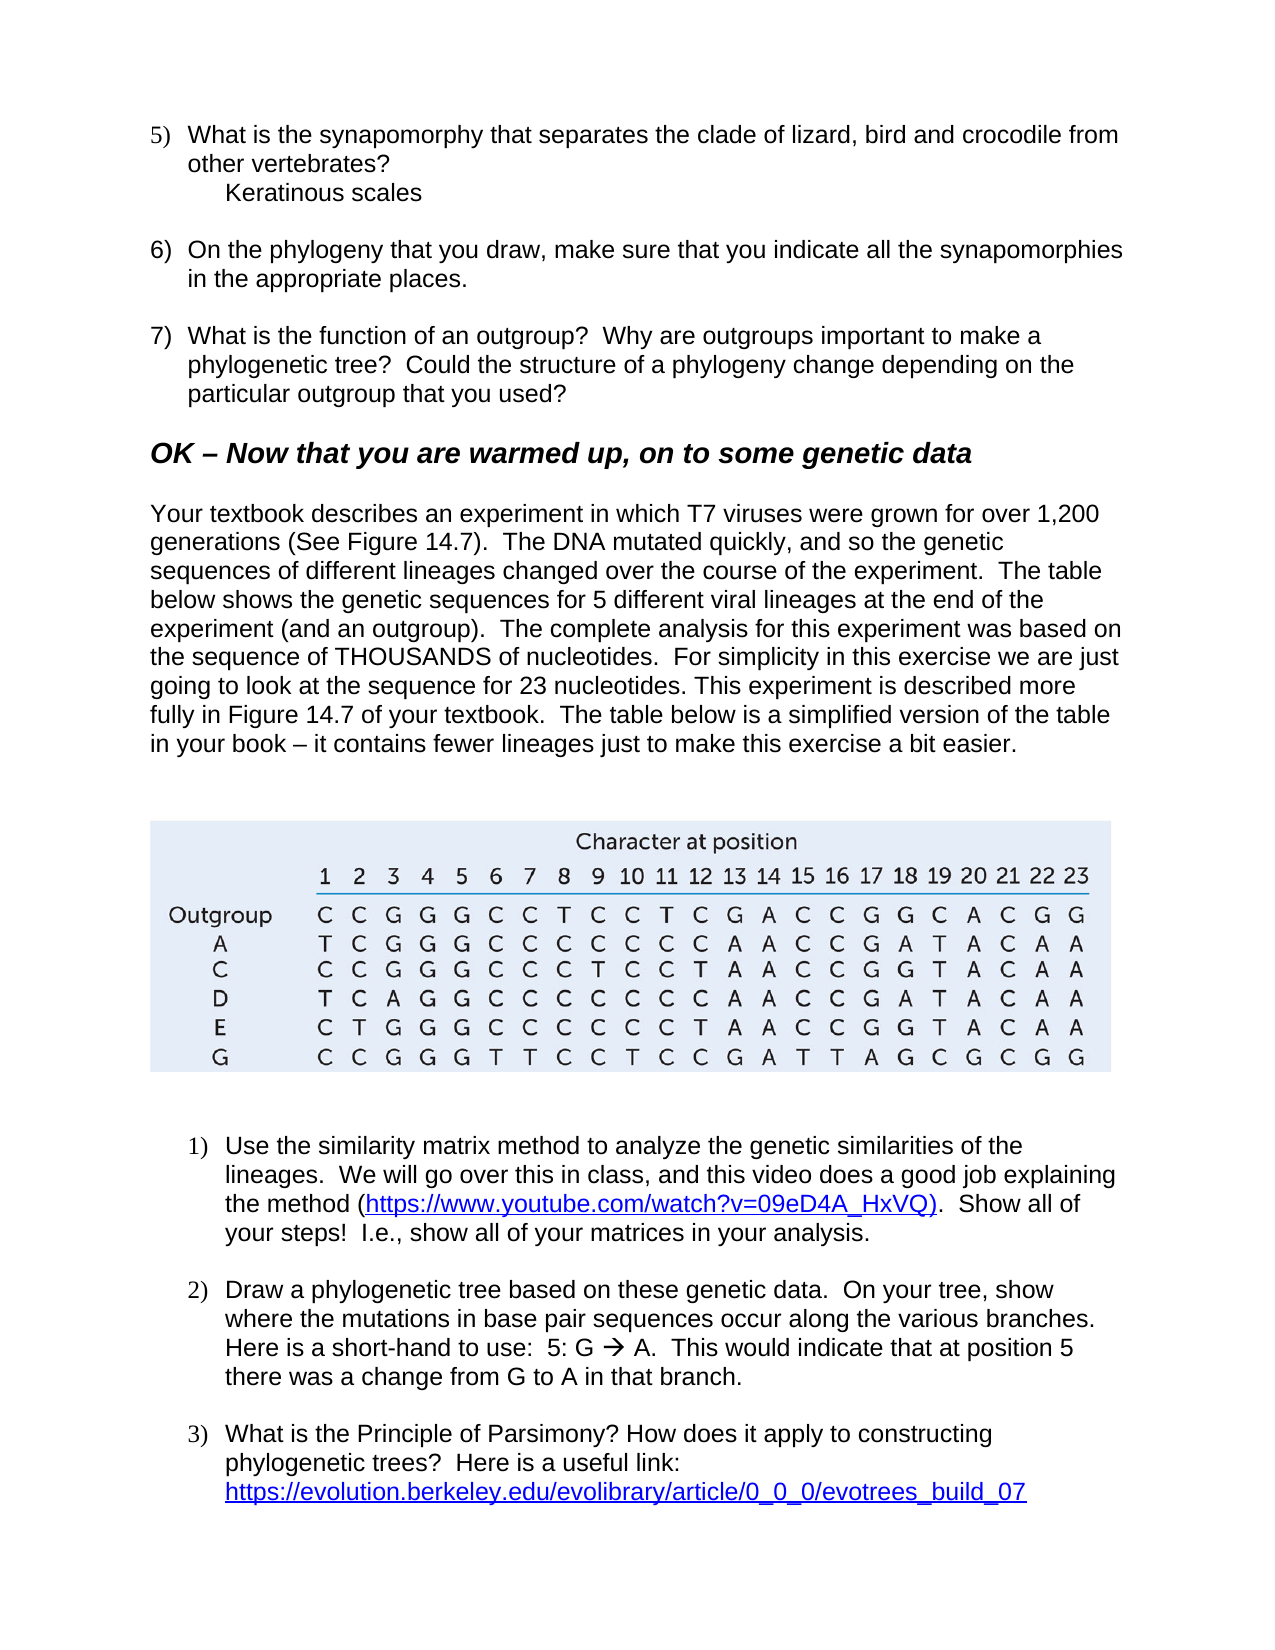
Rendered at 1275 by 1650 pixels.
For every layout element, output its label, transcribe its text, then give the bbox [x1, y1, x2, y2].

picture [150, 957, 1113, 1041]
text Your textbook describes an experiment in which T7 viruses were grown for over 1,200 generations (See Figure 14.7). The DNA mutated quickly, and so the genetic sequences of different lineages changed over the course of the experiment. The table below shows the genetic sequences for 5 different viral lineages at the end of the experiment (and an outgroup). The complete analysis for this experiment was based on the sequence of THOUSANDS of nucleotides. For simplicity in this exercise we are just going to look at the sequence for 23 nucleotides. This experiment is described more fully in Figure 14.7 of your textbook. The table below is a simplified version of the table in your book – it contains fewer lineages just to make this exercise a bit easier. [150, 499, 1125, 757]
list On the phylogeny that you draw, make sure that you indicate all the synapomorphies in the appropriate places. [150, 235, 1125, 293]
picture [150, 1045, 1113, 1072]
list Draw a phylogenetic tree based on these genetic data. On your tree, show where the mutations in base pair sequences occur along the various branches. Here is a short-hand to use: 5: G  A. This would indicate that at position 5 there was a change from G to A in that branch. [187, 1275, 1125, 1390]
picture [150, 814, 1113, 909]
list What is the Principle of Parsimony? How does it apply to constructing phylogenetic trees? Here is a useful link: https://evolution.berkeley.edu/evolibrary/article/0_0_0/evotrees_build_07 [187, 1419, 1125, 1505]
list What is the function of an outgroup? Why are outgroups important to make a phylogenetic tree? Could the structure of a phylogeny change depending on the particular outgroup that you used? [150, 321, 1125, 408]
list Use the similarity matrix method to analyze the genetic similarities of the lineages. We will go over this in class, and this video does a good job explaining the method (https://www.youtube.com/watch?v=09eD4A_HxVQ). Show all of your steps! I.e., show all of your matrices in your analysis. [187, 1131, 1125, 1246]
list What is the synapomorphy that separates the clade of lizard, bird and crocodile from other vertebrates? [150, 120, 1125, 178]
list Keratinous scales [150, 178, 1125, 206]
text OK – Now that you are warmed up, on to some genetic data [150, 436, 1125, 470]
